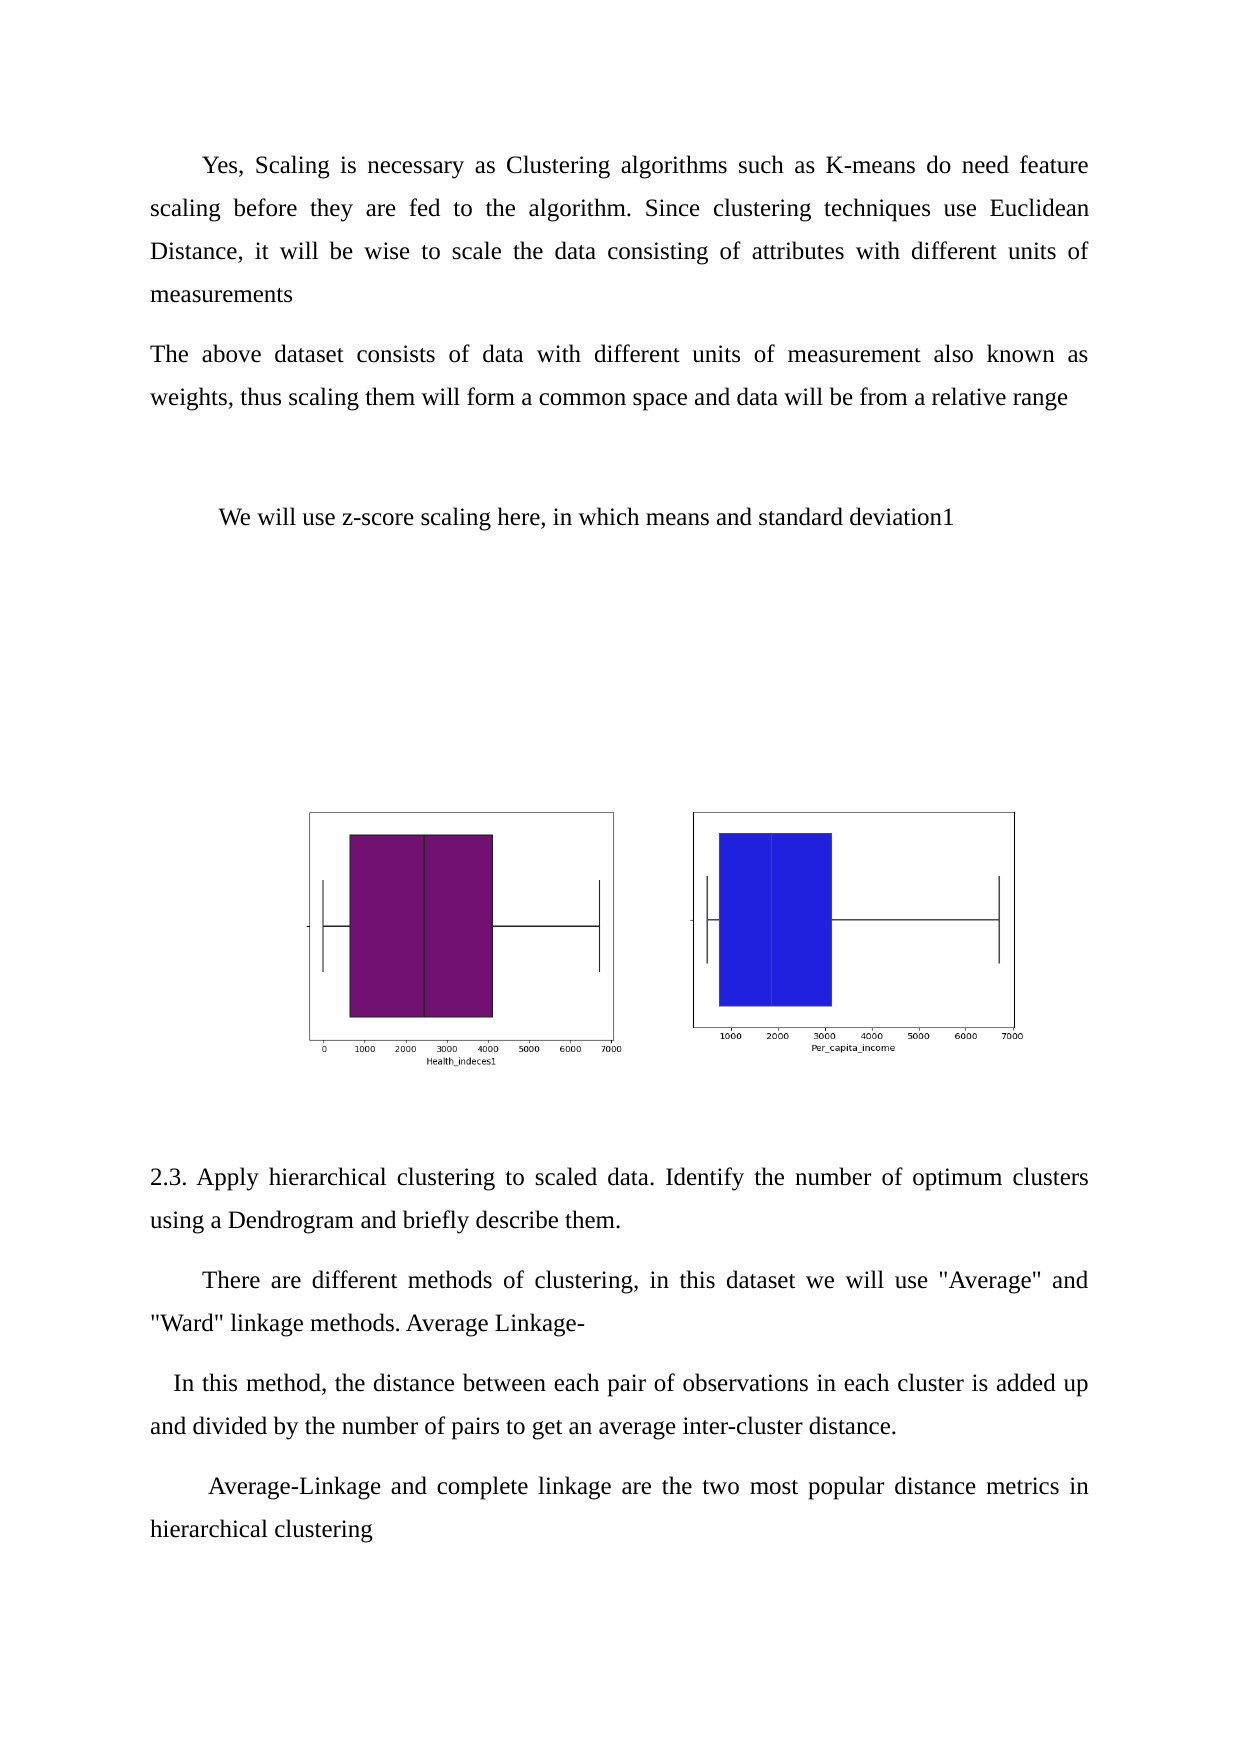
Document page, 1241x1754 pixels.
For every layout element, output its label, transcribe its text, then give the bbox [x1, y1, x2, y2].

text In this method, the distance between each pair of observations in each cluster is added up and divided by the number of pairs to get an average inter-cluster distance. [150, 1368, 1090, 1440]
text We will use z-score scaling here, in which means and standard deviation1 [150, 502, 1090, 531]
text The above dataset consists of data with different units of measurement also known as weights, thus scaling them will form a common space and data will be from a relative range [150, 339, 1090, 411]
text Average-Linkage and complete linkage are the two most popular distance metrics in hierarchical clustering [150, 1471, 1090, 1543]
text 2.3. Apply hierarchical clustering to scaled data. Identify the number of optimum clusters using a Dendrogram and briefly describe them. [150, 1162, 1090, 1234]
text Yes, Scaling is necessary as Clustering algorithms such as K-means do need feature scaling before they are fed to the algorithm. Since clustering techniques use Euclidean Distance, it will be wise to scale the data consisting of attributes with different units of measurements [150, 150, 1090, 308]
text There are different methods of clustering, in this dataset we will use "Average" and "Ward" linkage methods. Average Linkage- [150, 1265, 1090, 1337]
